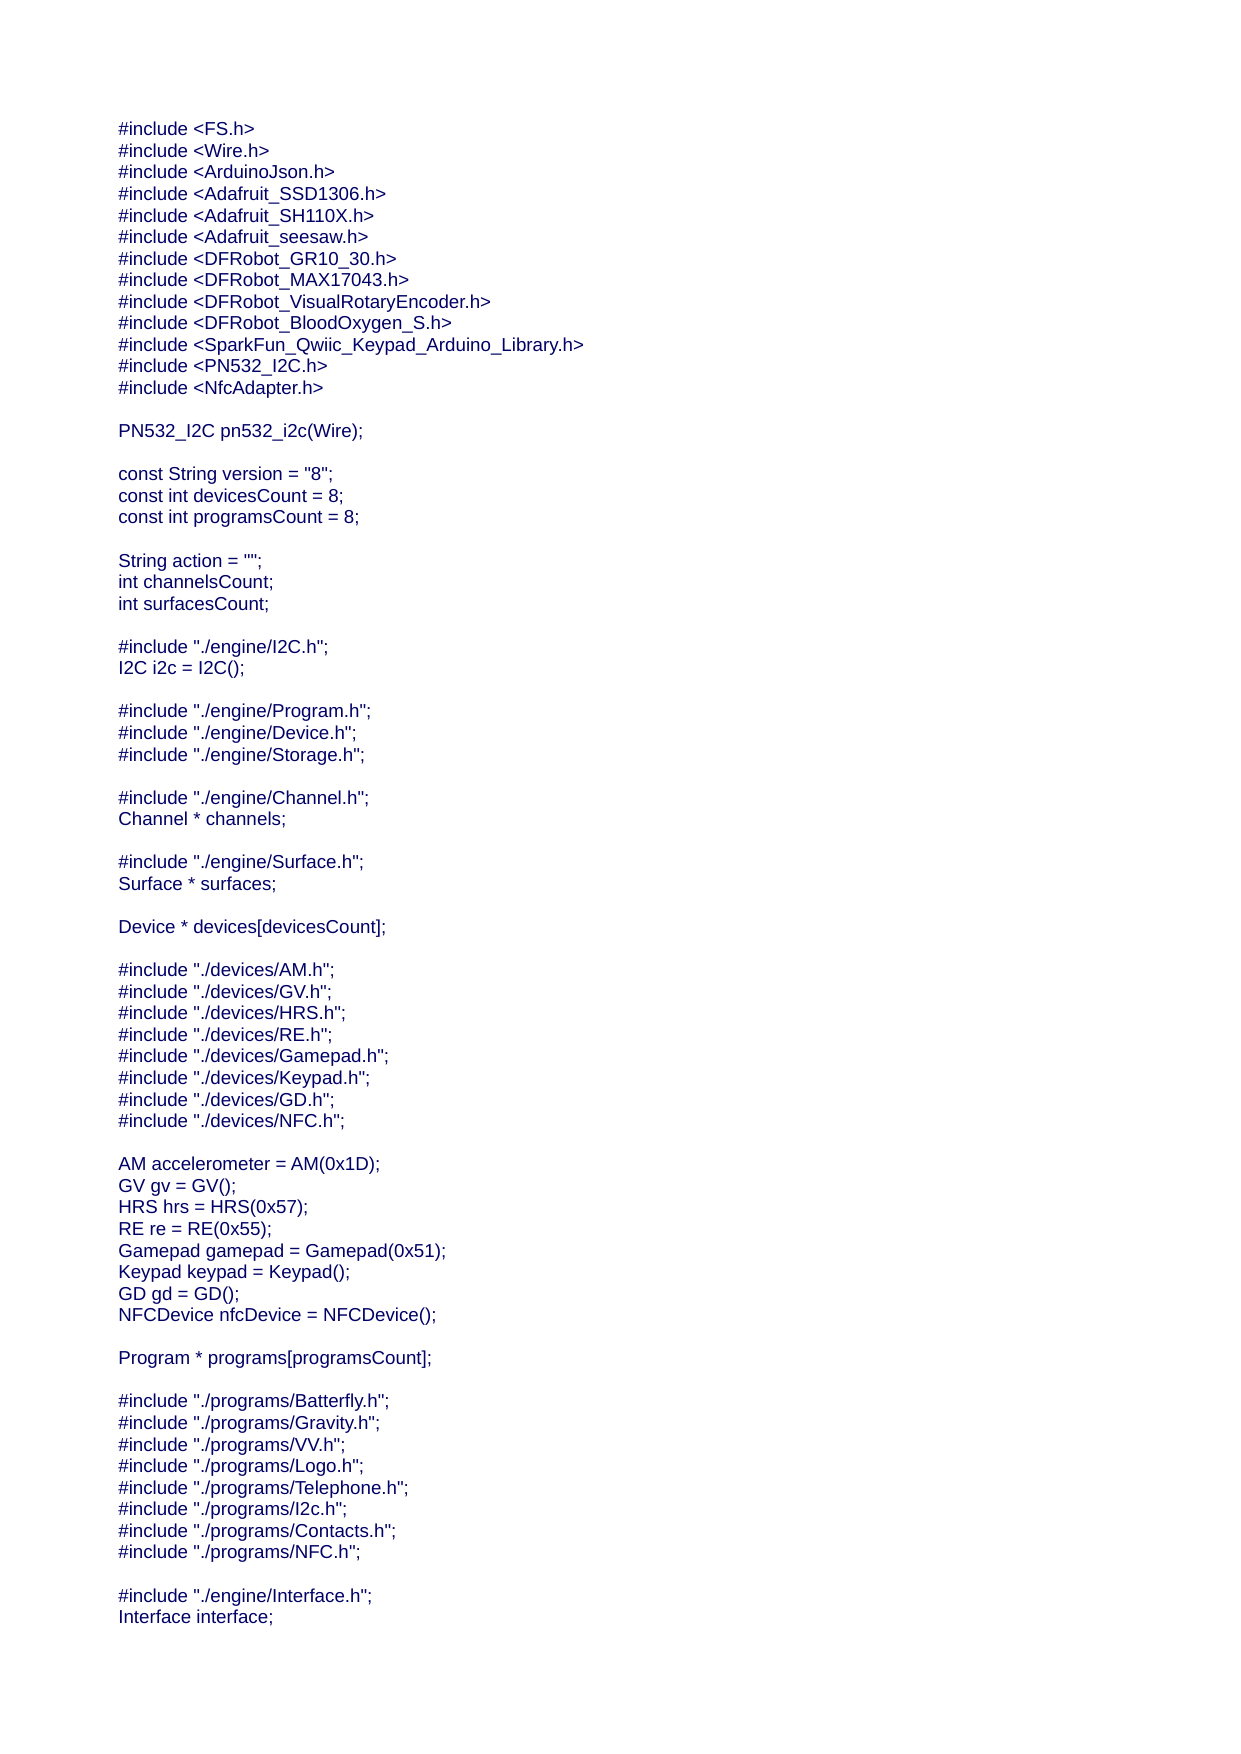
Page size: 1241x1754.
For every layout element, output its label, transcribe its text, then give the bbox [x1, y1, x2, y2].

text Gamepad gamepad = Gamepad(0x51); [118, 1239, 1122, 1261]
text RE re = RE(0x55); [118, 1218, 1122, 1239]
text #include "./engine/Channel.h"; [118, 787, 1122, 808]
text const int programsCount = 8; [118, 506, 1122, 528]
text String action = ""; [118, 549, 1122, 571]
text Keypad keypad = Keypad(); [118, 1261, 1122, 1282]
text #include "./devices/Gamepad.h"; [118, 1045, 1122, 1067]
text #include "./programs/NFC.h"; [118, 1541, 1122, 1563]
text I2C i2c = I2C(); [118, 657, 1122, 679]
text #include "./engine/Interface.h"; [118, 1584, 1122, 1606]
text #include "./engine/Storage.h"; [118, 743, 1122, 765]
text const String version = "8"; [118, 463, 1122, 485]
text #include <Adafruit_SSD1306.h> [118, 183, 1122, 204]
text AM accelerometer = AM(0x1D); [118, 1153, 1122, 1175]
text #include <SparkFun_Qwiic_Keypad_Arduino_Library.h> [118, 334, 1122, 355]
text #include "./devices/Keypad.h"; [118, 1067, 1122, 1088]
text #include <DFRobot_VisualRotaryEncoder.h> [118, 291, 1122, 312]
text #include "./programs/Gravity.h"; [118, 1412, 1122, 1433]
text Interface interface; [118, 1606, 1122, 1627]
text Device * devices[devicesCount]; [118, 916, 1122, 937]
text const int devicesCount = 8; [118, 485, 1122, 506]
text #include <DFRobot_GR10_30.h> [118, 247, 1122, 269]
text #include "./devices/GD.h"; [118, 1088, 1122, 1110]
text #include <DFRobot_BloodOxygen_S.h> [118, 312, 1122, 334]
text #include <PN532_I2C.h> [118, 355, 1122, 377]
text HRS hrs = HRS(0x57); [118, 1196, 1122, 1218]
text #include "./devices/RE.h"; [118, 1024, 1122, 1045]
text #include "./programs/VV.h"; [118, 1433, 1122, 1455]
text #include "./programs/Telephone.h"; [118, 1477, 1122, 1498]
text GD gd = GD(); [118, 1282, 1122, 1304]
text #include "./devices/GV.h"; [118, 981, 1122, 1002]
text GV gv = GV(); [118, 1175, 1122, 1196]
text Surface * surfaces; [118, 873, 1122, 894]
text int channelsCount; [118, 571, 1122, 592]
text #include <Adafruit_SH110X.h> [118, 204, 1122, 226]
text #include "./engine/Device.h"; [118, 722, 1122, 743]
text #include <NfcAdapter.h> [118, 377, 1122, 398]
text #include <ArduinoJson.h> [118, 161, 1122, 183]
text #include "./devices/AM.h"; [118, 959, 1122, 981]
text int surfacesCount; [118, 592, 1122, 614]
text #include "./programs/Logo.h"; [118, 1455, 1122, 1477]
text #include "./engine/Program.h"; [118, 700, 1122, 722]
text #include "./devices/NFC.h"; [118, 1110, 1122, 1132]
text #include "./engine/Surface.h"; [118, 851, 1122, 873]
text PN532_I2C pn532_i2c(Wire); [118, 420, 1122, 442]
text #include <DFRobot_MAX17043.h> [118, 269, 1122, 291]
text #include "./programs/Batterfly.h"; [118, 1390, 1122, 1412]
text #include "./programs/I2c.h"; [118, 1498, 1122, 1520]
text #include <Adafruit_seesaw.h> [118, 226, 1122, 247]
text #include "./devices/HRS.h"; [118, 1002, 1122, 1024]
text #include "./programs/Contacts.h"; [118, 1520, 1122, 1541]
text NFCDevice nfcDevice = NFCDevice(); [118, 1304, 1122, 1326]
text #include <Wire.h> [118, 140, 1122, 161]
text #include "./engine/I2C.h"; [118, 636, 1122, 657]
text #include <FS.h> [118, 118, 1122, 140]
text Program * programs[programsCount]; [118, 1347, 1122, 1369]
text Channel * channels; [118, 808, 1122, 830]
